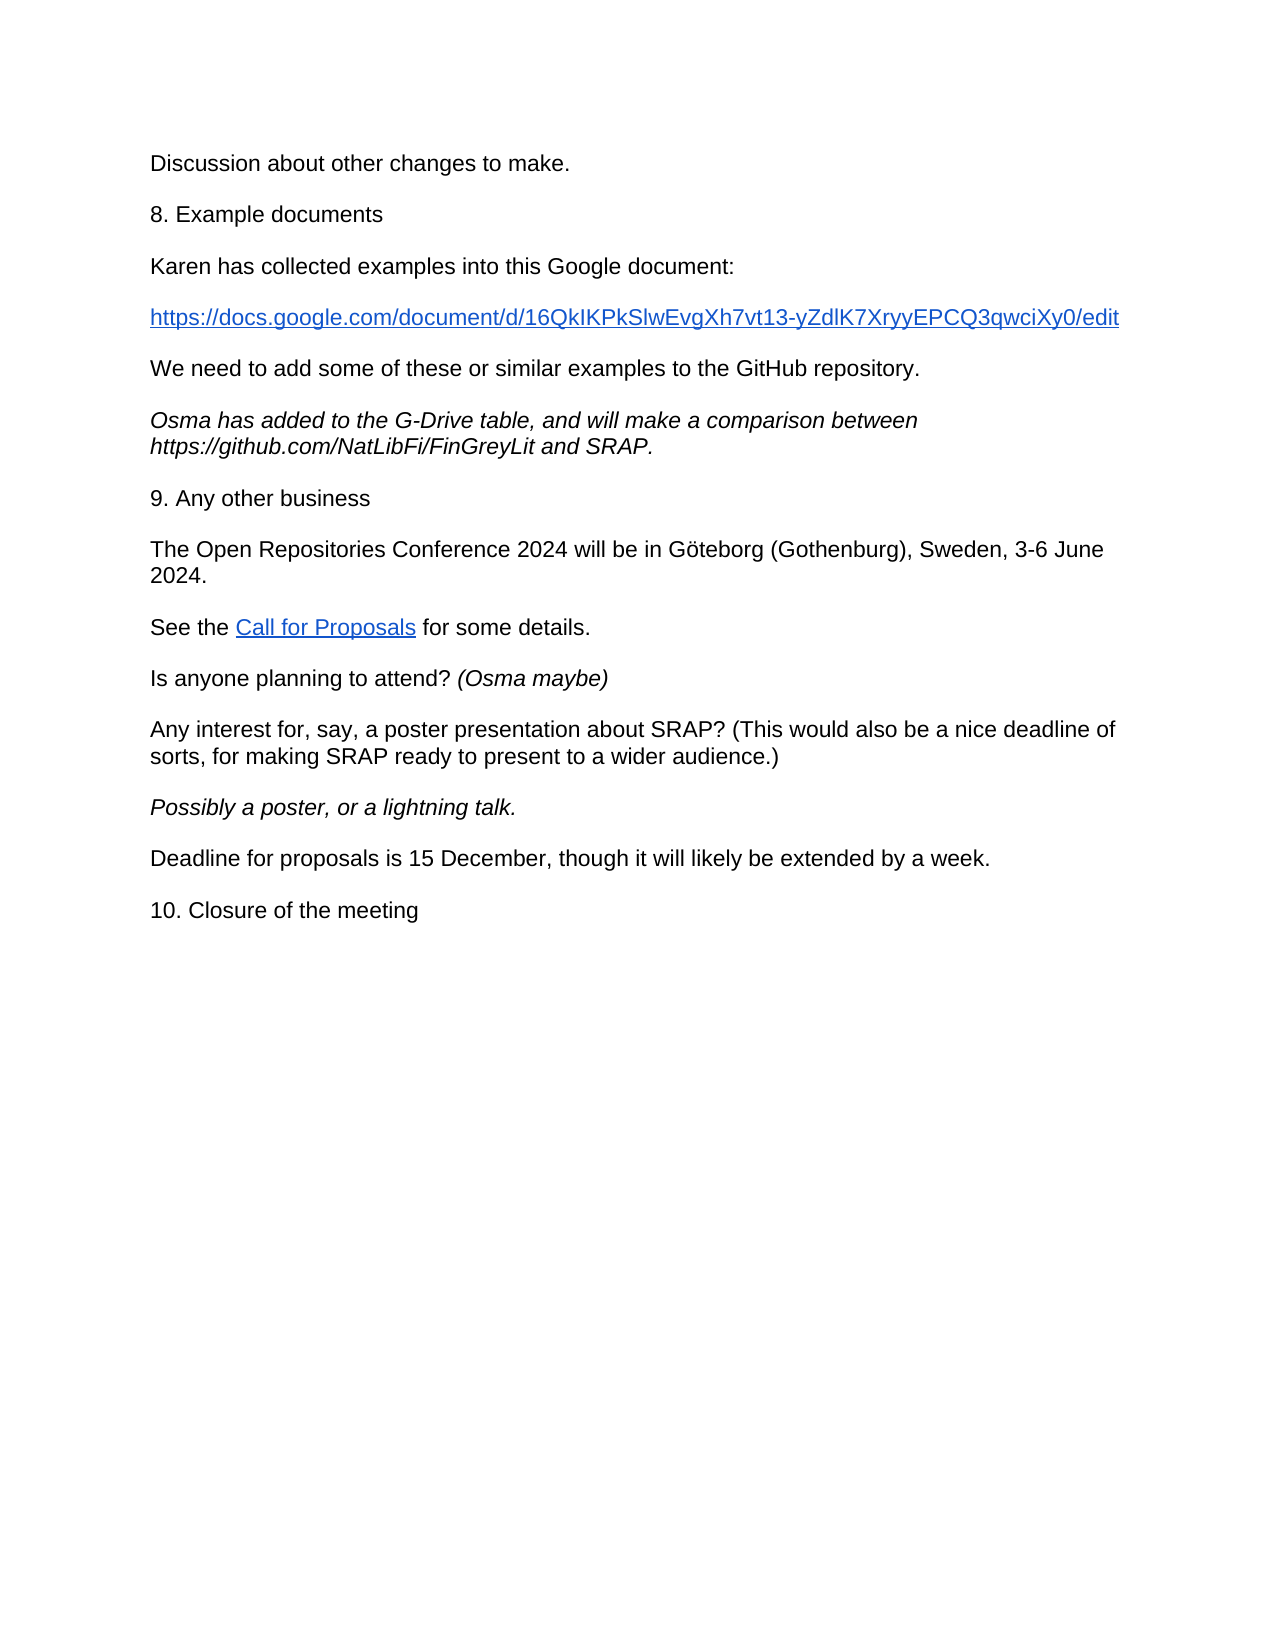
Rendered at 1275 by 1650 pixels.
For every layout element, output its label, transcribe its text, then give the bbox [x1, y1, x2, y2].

text Is anyone planning to attend? (Osma maybe) [150, 665, 1125, 691]
text Possibly a poster, or a lightning talk. [150, 794, 1125, 820]
text The Open Repositories Conference 2024 will be in Göteborg (Gothenburg), Sweden, 3-6 June 2024. [150, 536, 1125, 588]
text Karen has collected examples into this Google document: [150, 253, 1125, 279]
text Discussion about other changes to make. [150, 150, 1125, 176]
text 10. Closure of the meeting [150, 897, 1125, 923]
text We need to add some of these or similar examples to the GitHub repository. [150, 355, 1125, 382]
text Osma has added to the G-Drive table, and will make a comparison between https://github.com/NatLibFi/FinGreyLit and SRAP. [150, 407, 1125, 459]
text Any interest for, say, a poster presentation about SRAP? (This would also be a nice deadline of sorts, for making SRAP ready to present to a wider audience.) [150, 716, 1125, 769]
text 8. Example documents [150, 201, 1125, 228]
text https://docs.google.com/document/d/16QkIKPkSlwEvgXh7vt13-yZdlK7XryyEPCQ3qwciXy0/edit [150, 304, 1125, 330]
text See the Call for Proposals for some details. [150, 613, 1125, 640]
text 9. Any other business [150, 484, 1125, 511]
text Deadline for proposals is 15 December, though it will likely be extended by a week. [150, 845, 1125, 872]
